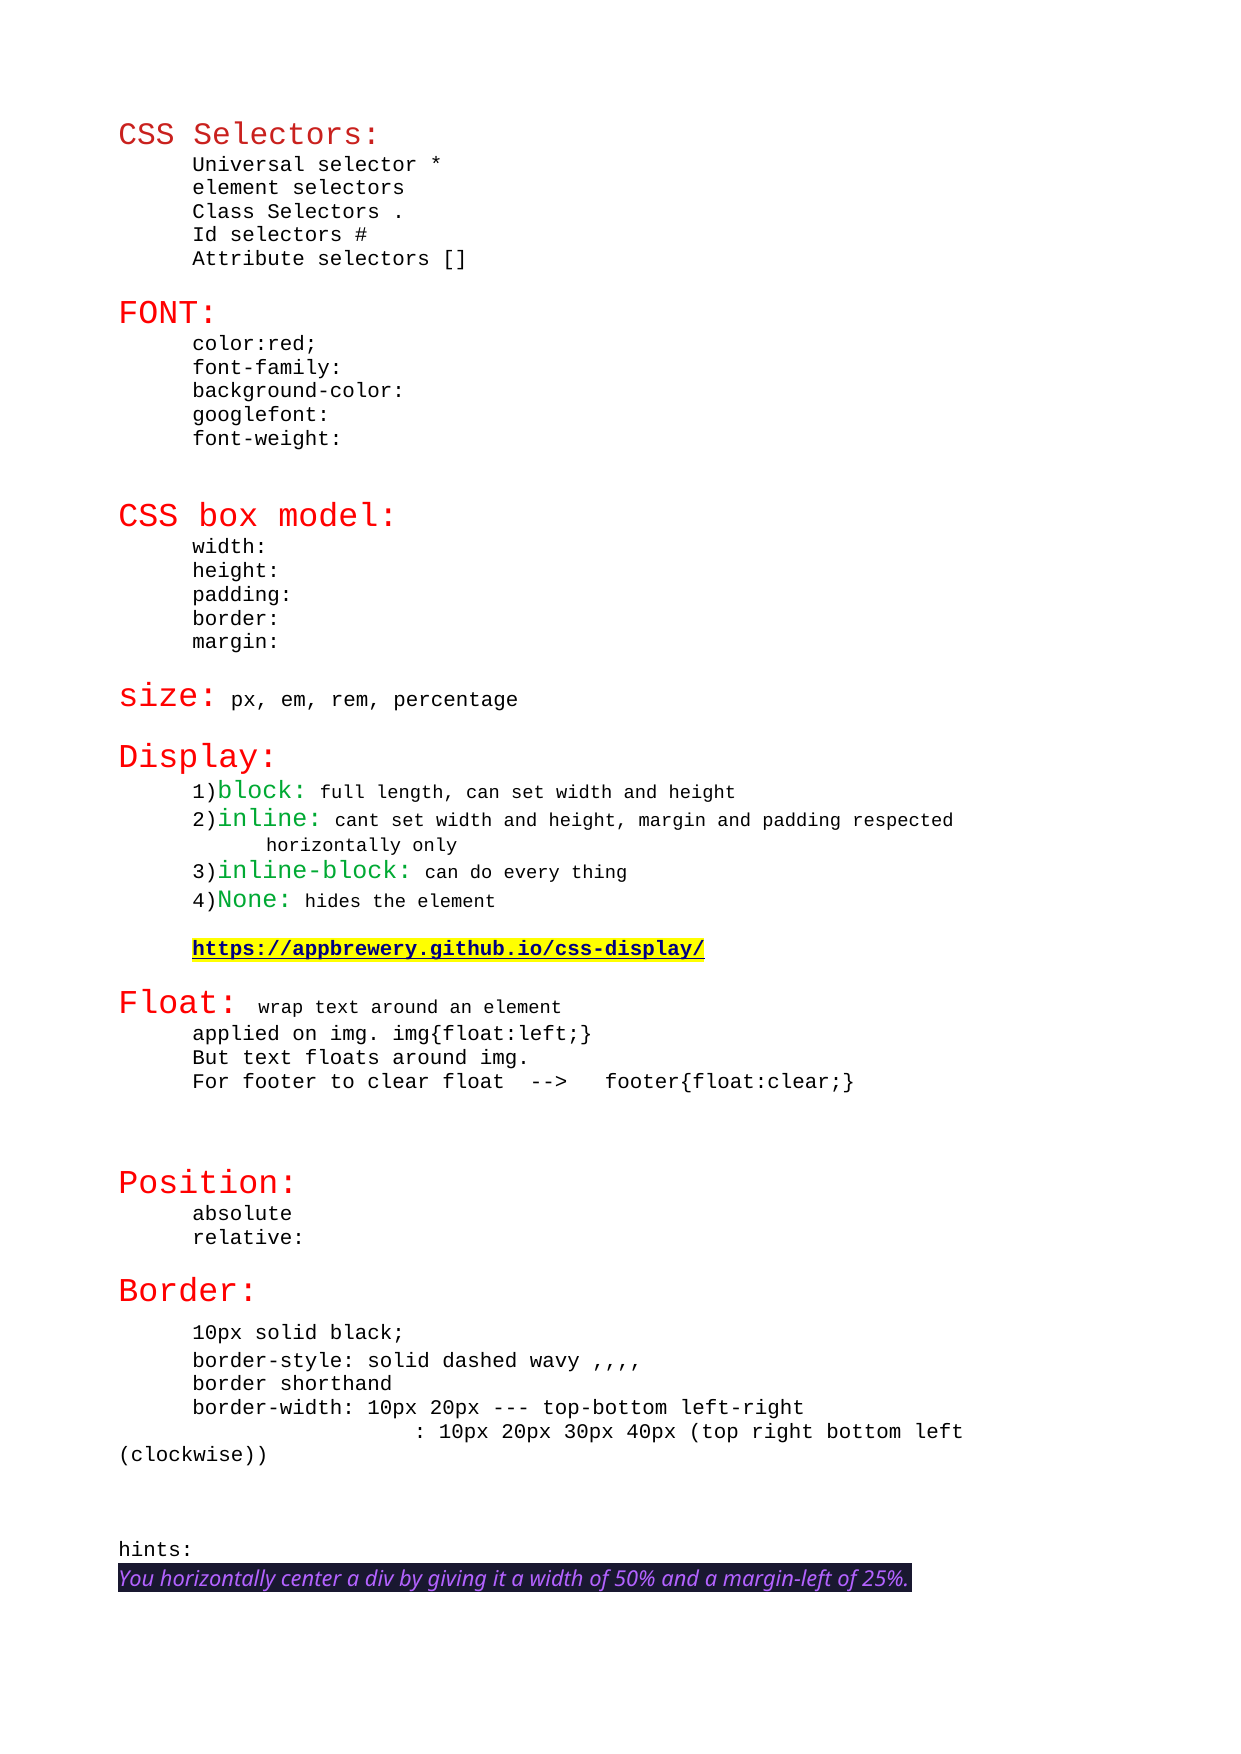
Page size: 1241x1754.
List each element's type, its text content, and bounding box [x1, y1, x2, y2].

text CSS Selectors: [118, 118, 1122, 153]
text You horizontally center a div by giving it a width of 50% and a margin-left of 25%. [118, 1562, 1122, 1592]
text relative: [118, 1227, 1122, 1250]
text border shorthand [118, 1373, 1122, 1397]
text : 10px 20px 30px 40px (top right bottom left (clockwise)) [118, 1421, 1122, 1468]
text FONT: [118, 295, 1122, 333]
text 3)inline-block: can do every thing [118, 858, 1122, 886]
text margin: [118, 631, 1122, 655]
text Id selectors # [118, 224, 1122, 248]
text Display: [118, 740, 1122, 778]
text https://appbrewery.github.io/css-display/ [118, 938, 1122, 962]
text 2)inline: cant set width and height, margin and padding respected horizontally only [118, 806, 1122, 858]
text googlefont: [118, 404, 1122, 428]
text Class Selectors . [118, 201, 1122, 224]
text width: [118, 537, 1122, 560]
text Attribute selectors [] [118, 248, 1122, 272]
text element selectors [118, 177, 1122, 201]
text height: [118, 560, 1122, 584]
text border-style: solid dashed wavy ,,,, [118, 1350, 1122, 1373]
text background-color: [118, 381, 1122, 404]
text color:red; [118, 333, 1122, 357]
text Border: [118, 1274, 1122, 1312]
text 1)block: full length, can set width and height [118, 778, 1122, 806]
text size: px, em, rem, percentage [118, 678, 1122, 716]
text applied on img. img{float:left;} [118, 1023, 1122, 1047]
text border: [118, 607, 1122, 631]
text padding: [118, 584, 1122, 607]
text font-weight: [118, 428, 1122, 451]
text Position: [118, 1165, 1122, 1203]
text Universal selector * [118, 153, 1122, 177]
text 4)None: hides the element [118, 886, 1122, 915]
text For footer to clear float --> footer{float:clear;} [118, 1071, 1122, 1094]
text Float: wrap text around an element [118, 986, 1122, 1023]
text But text floats around img. [118, 1047, 1122, 1071]
text absolute [118, 1203, 1122, 1227]
text CSS box model: [118, 499, 1122, 537]
text border-width: 10px 20px --- top-bottom left-right [118, 1397, 1122, 1421]
text hints: [118, 1539, 1122, 1562]
text font-family: [118, 357, 1122, 381]
text 10px solid black; [118, 1312, 1122, 1350]
